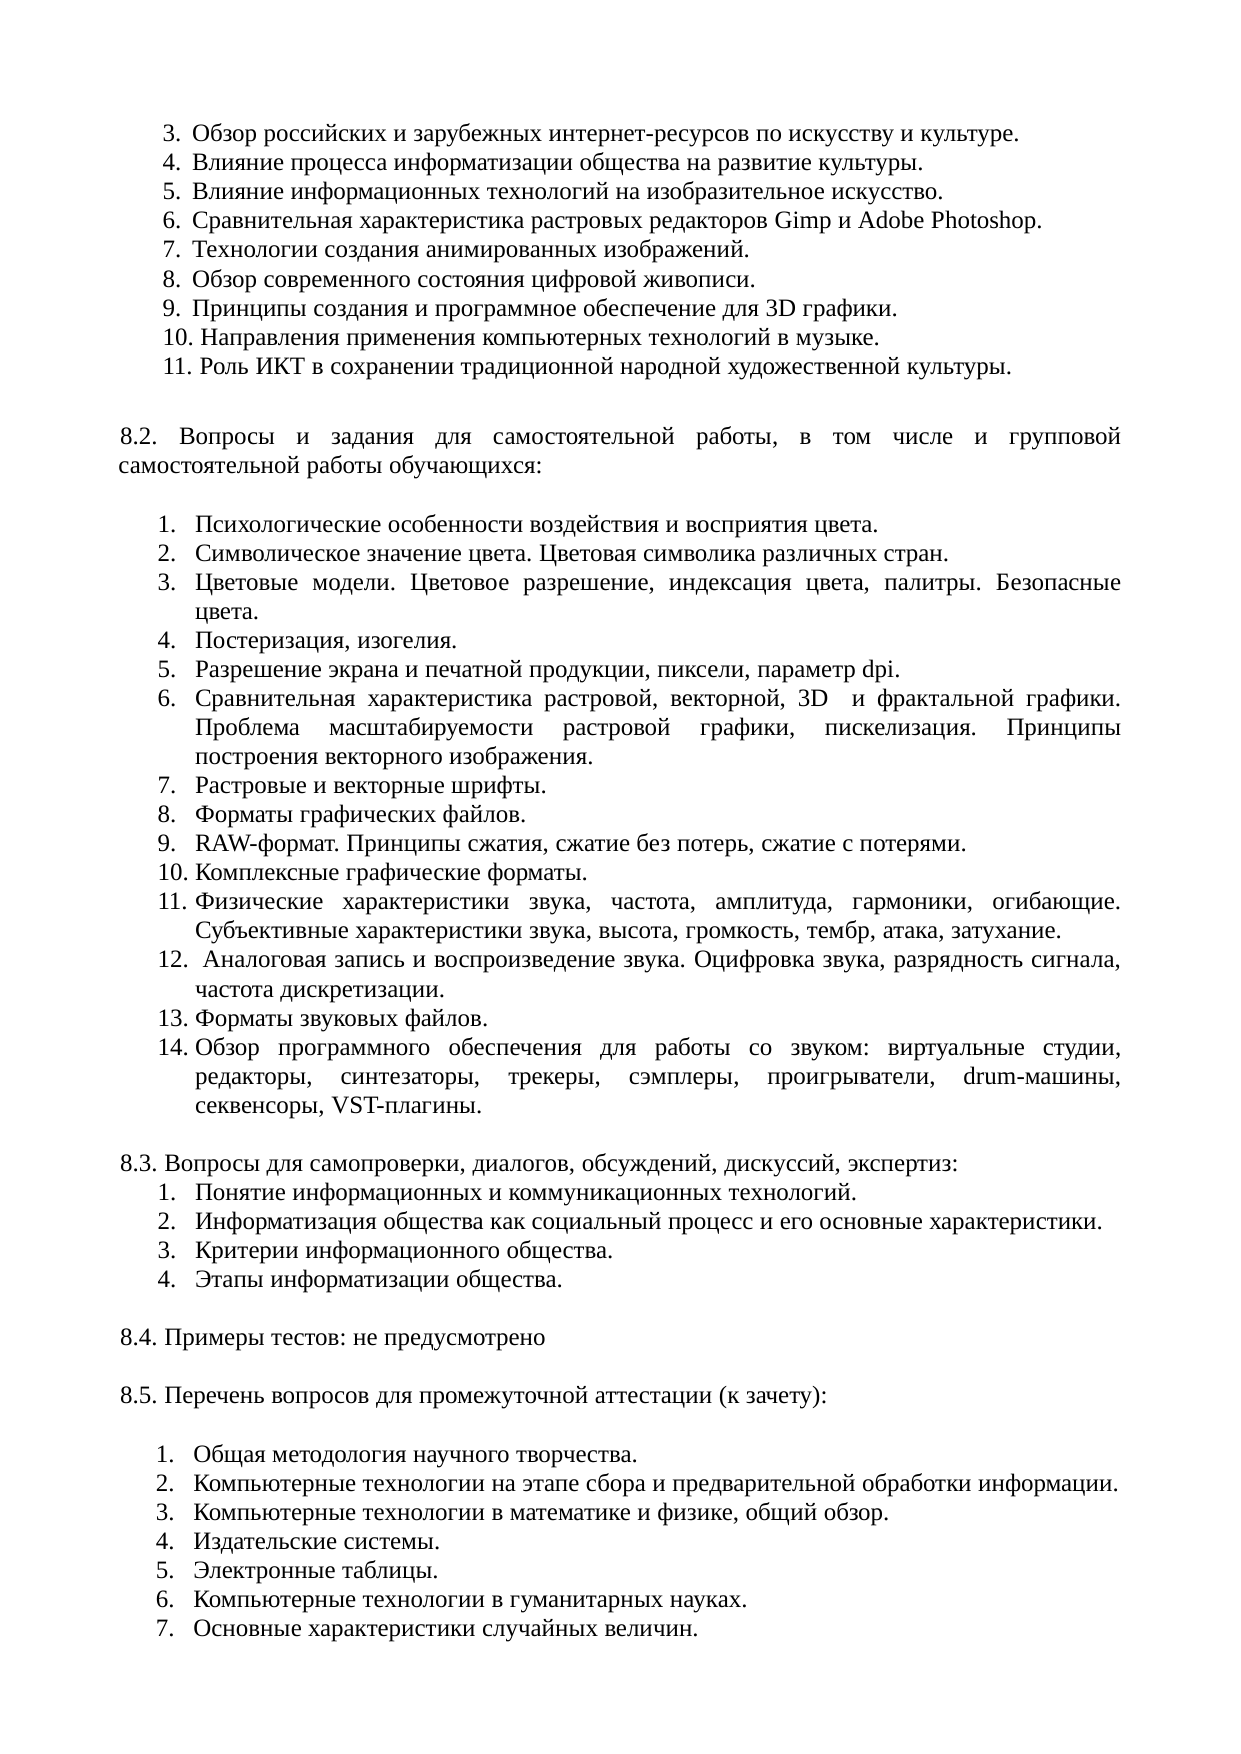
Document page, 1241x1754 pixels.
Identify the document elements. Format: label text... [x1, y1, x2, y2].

list Информатизация общества как социальный процесс и его основные характеристики. [157, 1206, 1122, 1235]
list Электронные таблицы. [156, 1555, 1122, 1584]
list Технологии создания анимированных изображений. [162, 234, 1122, 263]
list Сравнительная характеристика растровых редакторов Gimp и Adobe Photoshop. [162, 205, 1122, 234]
list Обзор программного обеспечения для работы со звуком: виртуальные студии, редакторы, синтезаторы, трекеры, сэмплеры, проигрыватели, drum-машины, секвенсоры, VST-плагины. [157, 1032, 1122, 1119]
list Основные характеристики случайных величин. [156, 1613, 1122, 1642]
text 8.4. Примеры тестов: не предусмотрено [118, 1322, 1122, 1351]
list Влияние процесса информатизации общества на развитие культуры. [162, 147, 1122, 176]
list Аналоговая запись и воспроизведение звука. Оцифровка звука, разрядность сигнала, частота дискретизации. [157, 944, 1122, 1002]
list Компьютерные технологии в математике и физике, общий обзор. [156, 1497, 1122, 1526]
list RAW-формат. Принципы сжатия, сжатие без потерь, сжатие с потерями. [157, 828, 1122, 857]
list Растровые и векторные шрифты. [157, 770, 1122, 799]
list Форматы звуковых файлов. [157, 1002, 1122, 1032]
list Форматы графических файлов. [157, 799, 1122, 828]
list Принципы создания и программное обеспечение для 3D графики. [162, 292, 1122, 322]
text 8.5. Перечень вопросов для промежуточной аттестации (к зачету): [118, 1380, 1122, 1409]
list Комплексные графические форматы. [157, 857, 1122, 886]
list Этапы информатизации общества. [157, 1264, 1122, 1293]
list Понятие информационных и коммуникационных технологий. [157, 1177, 1122, 1206]
list Общая методология научного творчества. [156, 1438, 1122, 1467]
list Сравнительная характеристика растровой, векторной, 3D и фрактальной графики. Проблема масштабируемости растровой графики, пискелизация. Принципы построения векторного изображения. [157, 683, 1122, 770]
list Цветовые модели. Цветовое разрешение, индексация цвета, палитры. Безопасные цвета. [157, 567, 1122, 625]
list Направления применения компьютерных технологий в музыке. [162, 322, 1122, 351]
list Критерии информационного общества. [157, 1235, 1122, 1264]
list Разрешение экрана и печатной продукции, пиксели, параметр dpi. [157, 654, 1122, 683]
text 8.2. Вопросы и задания для самостоятельной работы, в том числе и групповой самостоятельной работы обучающихся: [118, 421, 1122, 479]
list Компьютерные технологии в гуманитарных науках. [156, 1584, 1122, 1613]
list Постеризация, изогелия. [157, 625, 1122, 654]
list Роль ИКТ в сохранении традиционной народной художественной культуры. [162, 351, 1122, 380]
list Символическое значение цвета. Цветовая символика различных стран. [157, 537, 1122, 567]
text 8.3. Вопросы для самопроверки, диалогов, обсуждений, дискуссий, экспертиз: [118, 1148, 1122, 1177]
list Издательские системы. [156, 1526, 1122, 1555]
list Психологические особенности воздействия и восприятия цвета. [157, 508, 1122, 537]
list Компьютерные технологии на этапе сбора и предварительной обработки информации. [156, 1467, 1122, 1497]
list Обзор современного состояния цифровой живописи. [162, 263, 1122, 292]
list Влияние информационных технологий на изобразительное искусство. [162, 176, 1122, 205]
list Обзор российских и зарубежных интернет-ресурсов по искусству и культуре. [162, 118, 1122, 147]
list Физические характеристики звука, частота, амплитуда, гармоники, огибающие. Субъективные характеристики звука, высота, громкость, тембр, атака, затухание. [157, 886, 1122, 944]
